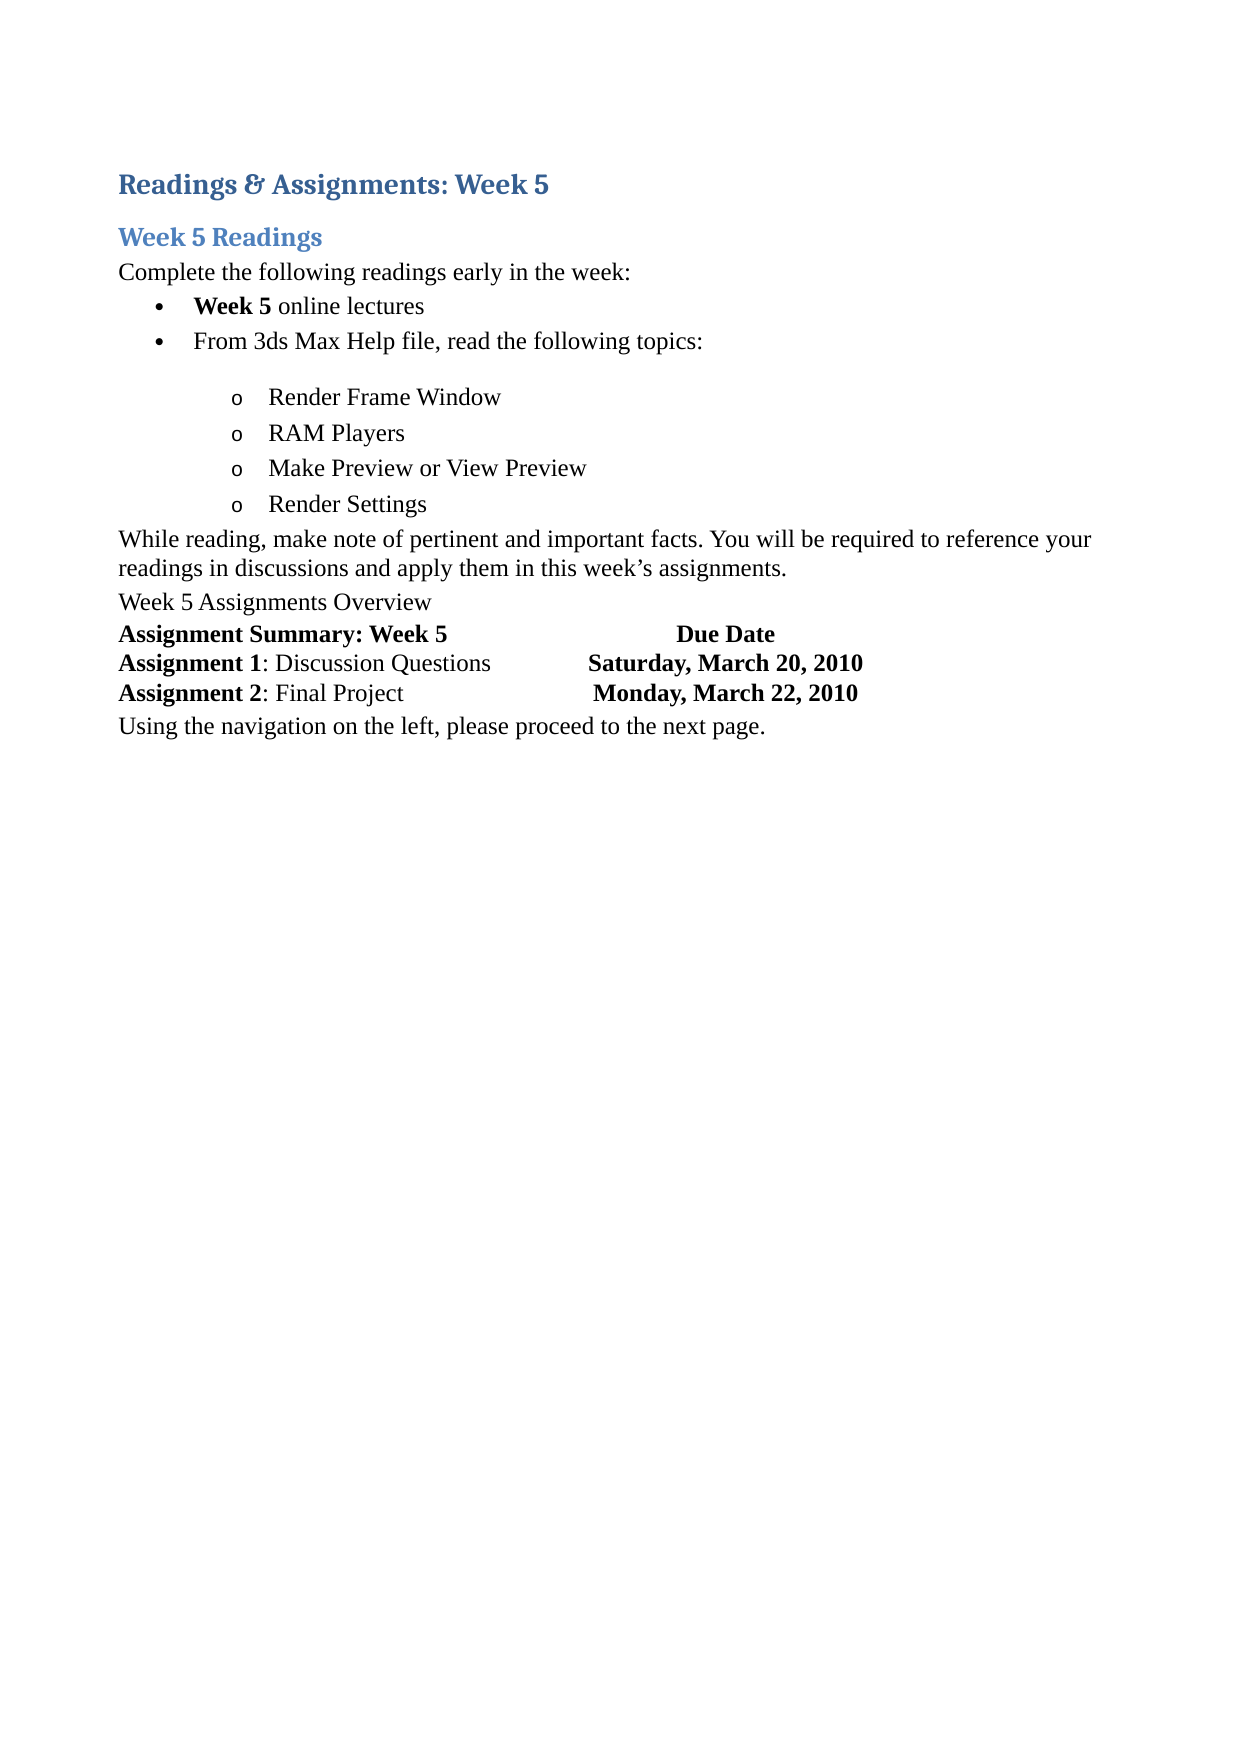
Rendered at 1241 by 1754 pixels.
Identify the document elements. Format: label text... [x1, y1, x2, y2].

text Using the navigation on the left, please proceed to the next page. [118, 711, 1122, 739]
subtitle Readings & Assignments: Week 5 [118, 168, 1122, 202]
table_cell Assignment 2: Final Project [118, 677, 584, 708]
table_cell Saturday, March 20, 2010 [585, 648, 867, 677]
list Render Frame Window [231, 382, 1122, 412]
list From 3ds Max Help file, read the following topics: [156, 326, 1122, 354]
table_header Assignment Summary: Week 5 [118, 619, 584, 648]
subtitle Week 5 Readings [118, 222, 1122, 254]
list RAM Players [231, 418, 1122, 447]
text Week 5 Assignments Overview [118, 587, 1122, 616]
table_cell Assignment 1: Discussion Questions [118, 648, 584, 677]
table_cell Monday, March 22, 2010 [585, 677, 867, 708]
table_header Due Date [585, 619, 867, 648]
list Make Preview or View Preview [231, 453, 1122, 483]
text While reading, make note of pertinent and important facts. You will be required to reference your readings in discussions and apply them in this week’s assignments. [118, 524, 1122, 582]
text Complete the following readings early in the week: [118, 257, 1122, 285]
list Week 5 online lectures [156, 291, 1122, 320]
list Render Settings [231, 489, 1122, 518]
